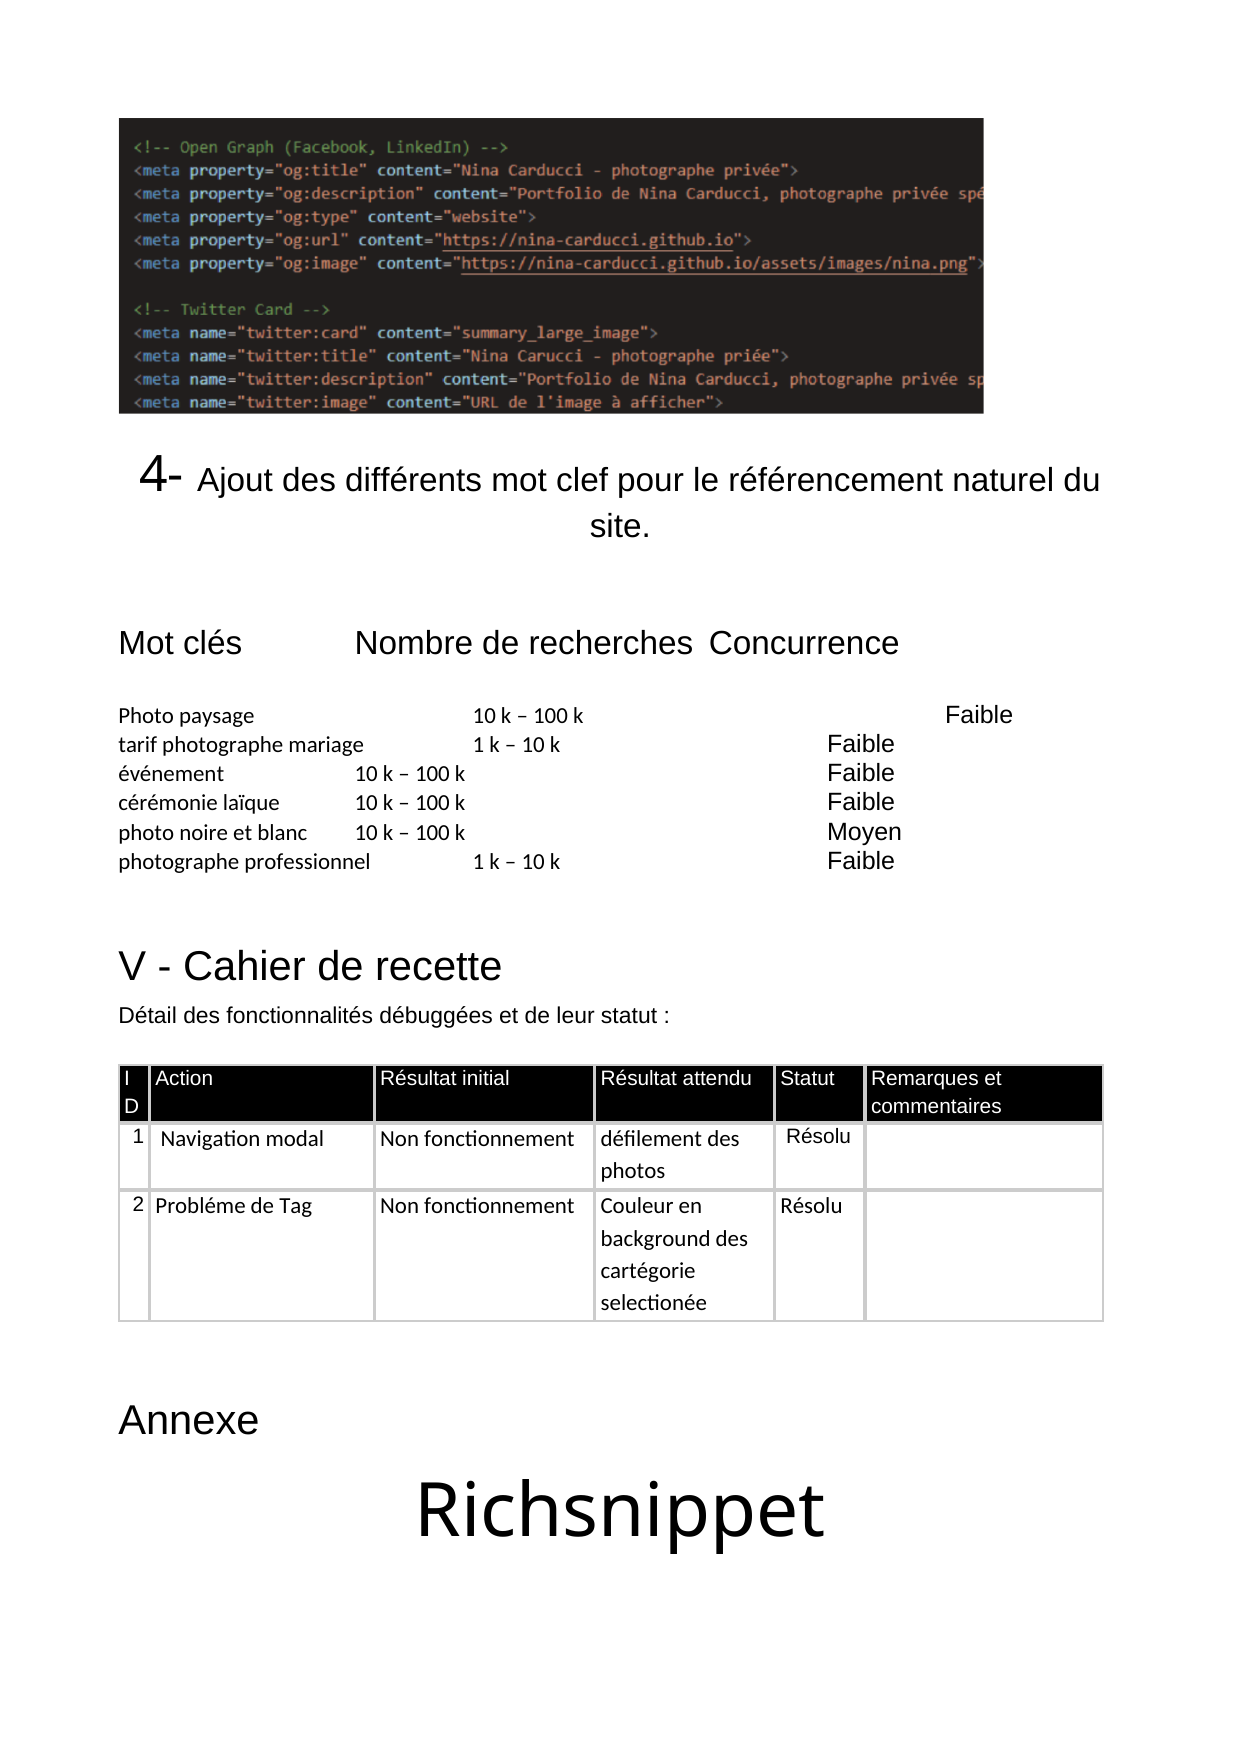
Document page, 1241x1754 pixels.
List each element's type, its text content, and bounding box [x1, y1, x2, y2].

table_cell Non fonctionnement [376, 1192, 593, 1320]
text Détail des fonctionnalités débuggées et de leur statut : [118, 1002, 1122, 1028]
table_cell [867, 1192, 1102, 1320]
table_cell Résolu [776, 1192, 863, 1320]
text 4- Ajout des différents mot clef pour le référencement naturel du site. [118, 438, 1122, 545]
table_cell 2 [120, 1192, 148, 1320]
table_cell défilement des photos [596, 1125, 773, 1188]
table_header ID [120, 1066, 148, 1121]
table_cell Couleur en background des cartégorie selectionée [596, 1192, 773, 1320]
text tarif photographe mariage 1 k – 10 k Faible [118, 729, 1122, 758]
table_cell 1 [120, 1125, 148, 1188]
table_header Action [151, 1066, 373, 1121]
table_header Résultat attendu [596, 1066, 773, 1121]
table_header Remarques et commentaires [867, 1066, 1102, 1121]
table_cell Navigation modal [151, 1125, 373, 1188]
text Richsnippet [118, 1456, 1122, 1558]
text cérémonie laïque 10 k – 100 k Faible [118, 787, 1122, 817]
text photo noire et blanc 10 k – 100 k Moyen [118, 817, 1122, 846]
table_cell Résolu [776, 1125, 863, 1188]
table_cell [867, 1125, 1102, 1188]
table_header Statut [776, 1066, 863, 1121]
table_cell Probléme de Tag [151, 1192, 373, 1320]
table_header Résultat initial [376, 1066, 593, 1121]
text Photo paysage 10 k – 100 k Faible [118, 700, 1122, 729]
text Annexe [118, 1395, 1122, 1443]
text photographe professionnel 1 k – 10 k Faible [118, 846, 1122, 875]
text V - Cahier de recette [118, 942, 1122, 989]
text Mot clés Nombre de recherches Concurrence [118, 623, 1122, 661]
text événement 10 k – 100 k Faible [118, 758, 1122, 787]
table_cell Non fonctionnement [376, 1125, 593, 1188]
